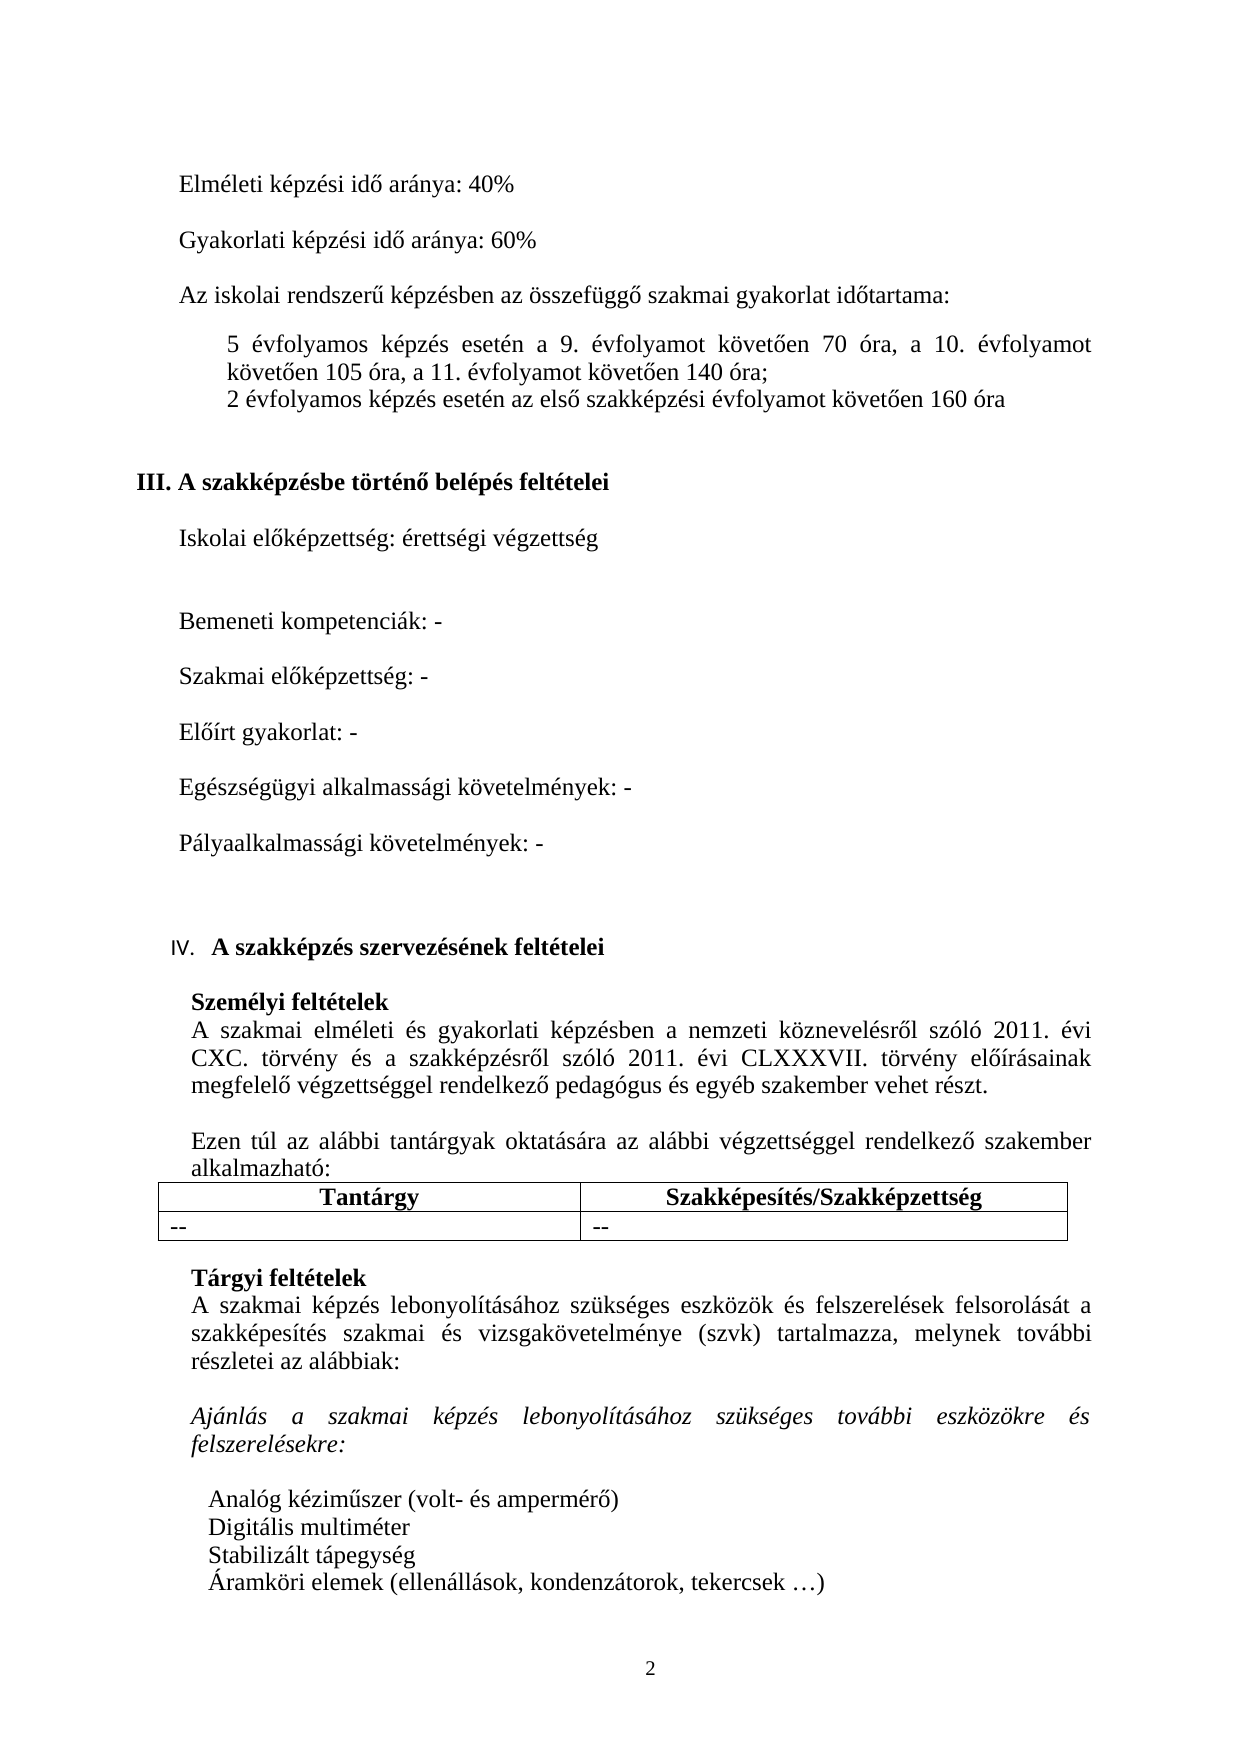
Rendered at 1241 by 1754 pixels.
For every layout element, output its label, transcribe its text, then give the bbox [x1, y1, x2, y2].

table_cell -- [581, 1212, 1067, 1240]
text Bemeneti kompetenciák: - [157, 607, 1093, 635]
text Az iskolai rendszerű képzésben az összefüggő szakmai gyakorlat időtartama: [157, 281, 1093, 309]
text Iskolai előképzettség: érettségi végzettség [157, 524, 1093, 552]
text Gyakorlati képzési idő aránya: 60% [157, 226, 1093, 254]
text Ezen túl az alábbi tantárgyak oktatására az alábbi végzettséggel rendelkező szakember alkalmazható: [191, 1127, 1093, 1182]
text A szakmai elméleti és gyakorlati képzésben a nemzeti köznevelésről szóló 2011. évi CXC. törvény és a szakképzésről szóló 2011. évi CLXXXVII. törvény előírásainak megfelelő végzettséggel rendelkező pedagógus és egyéb szakember vehet részt. [191, 1016, 1093, 1099]
text Egészségügyi alkalmassági követelmények: - [157, 773, 1093, 801]
text Stabilizált tápegység [133, 1541, 1093, 1568]
text Áramköri elemek (ellenállások, kondenzátorok, tekercsek …) [133, 1568, 1093, 1596]
text 2 évfolyamos képzés esetén az első szakképzési évfolyamot követően 160 óra [227, 385, 1093, 413]
text A szakmai képzés lebonyolításához szükséges eszközök és felszerelések felsorolását a szakképesítés szakmai és vizsgakövetelménye (szvk) tartalmazza, melynek további részletei az alábbiak: [191, 1291, 1093, 1374]
text 5 évfolyamos képzés esetén a 9. évfolyamot követően 70 óra, a 10. évfolyamot követően 105 óra, a 11. évfolyamot követően 140 óra; [227, 330, 1093, 385]
text Digitális multiméter [133, 1513, 1093, 1541]
text Személyi feltételek [191, 988, 1093, 1016]
table_cell -- [159, 1212, 580, 1240]
text Elméleti képzési idő aránya: 40% [157, 171, 1093, 198]
table_header Szakképesítés/Szakképzettség [581, 1183, 1067, 1211]
text Analóg kéziműszer (volt- és ampermérő) [133, 1485, 1093, 1513]
text Pályaalkalmassági követelmények: - [157, 829, 1093, 856]
text Ajánlás a szakmai képzés lebonyolításához szükséges további eszközökre és felszerelésekre: [191, 1402, 1093, 1458]
list A szakképzés szervezésének feltételei [170, 933, 1093, 961]
text III. A szakképzésbe történő belépés feltételei [136, 468, 1093, 496]
text Szakmai előképzettség: - [157, 662, 1093, 690]
text Tárgyi feltételek [191, 1264, 1093, 1291]
text Előírt gyakorlat: - [157, 718, 1093, 746]
table_header Tantárgy [159, 1183, 580, 1211]
